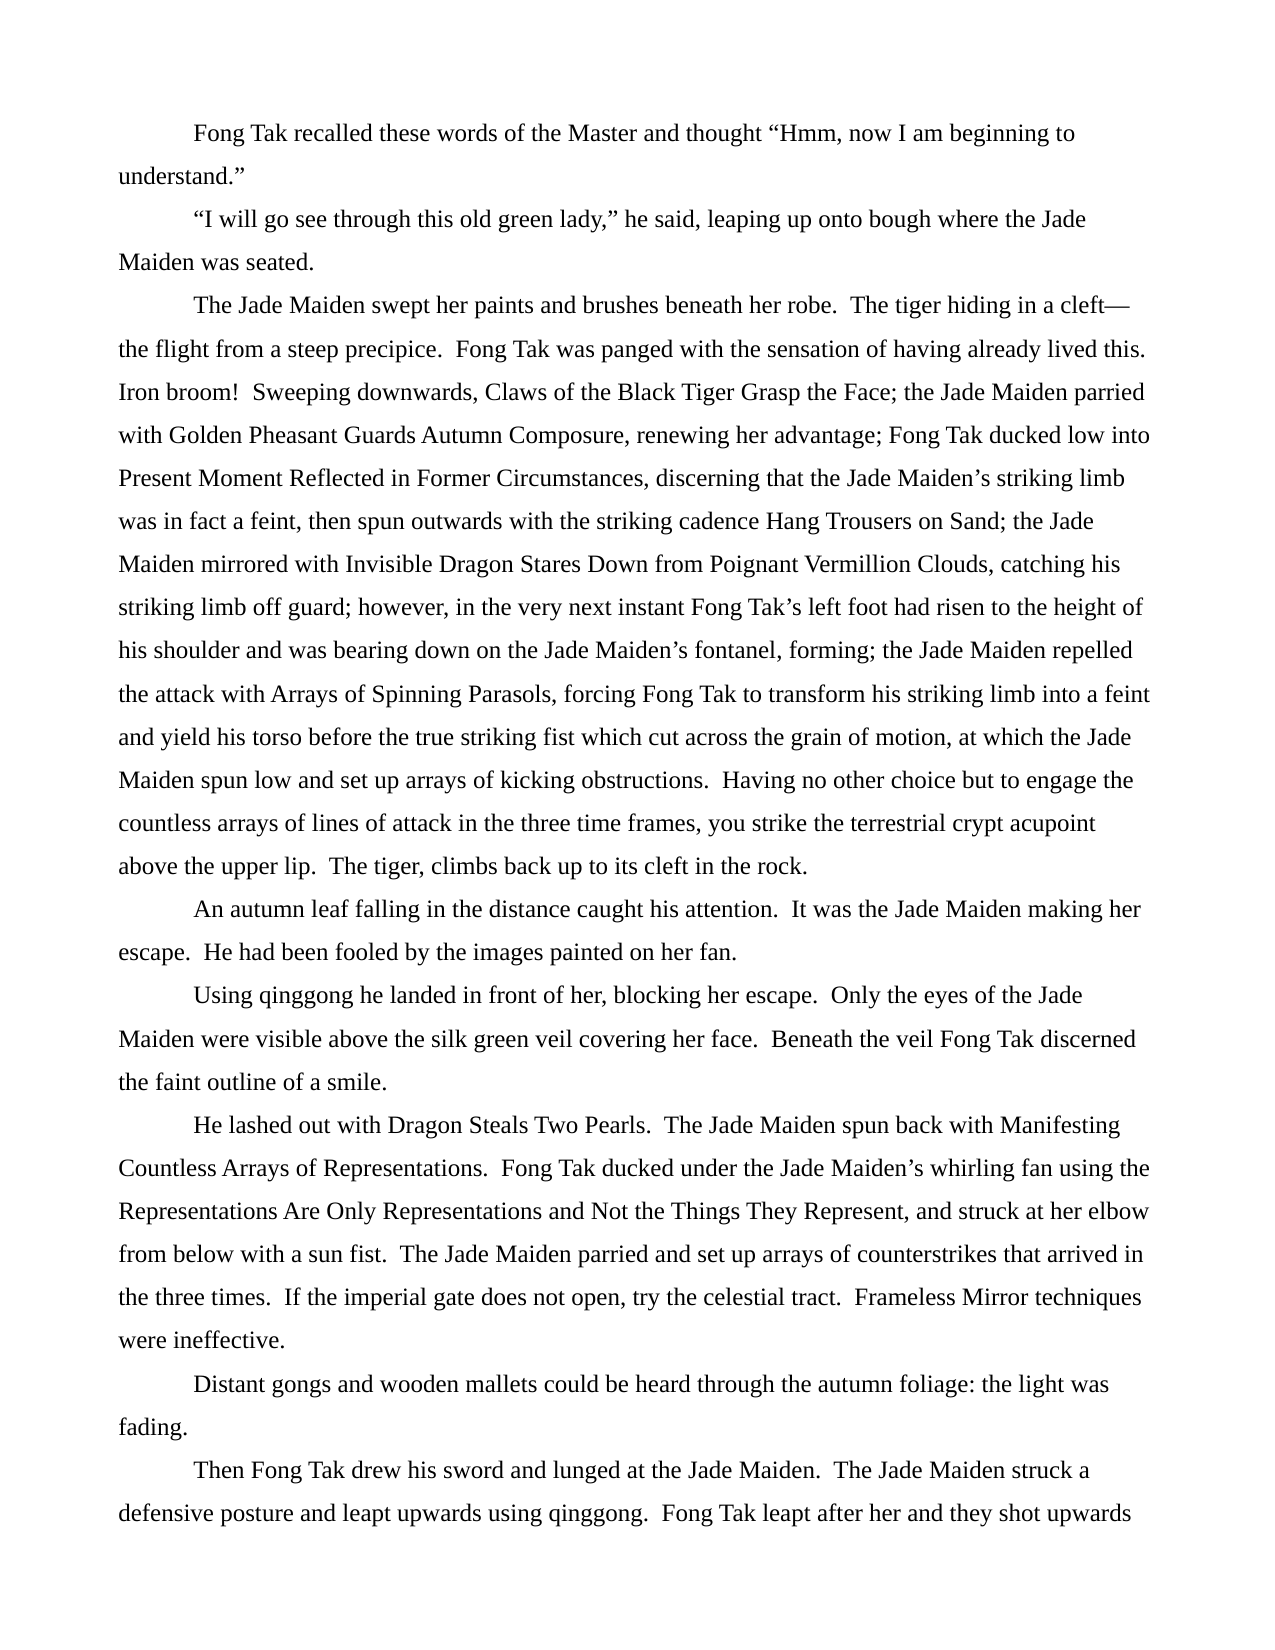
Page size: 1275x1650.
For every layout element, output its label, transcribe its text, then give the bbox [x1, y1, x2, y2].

text Fong Tak recalled these words of the Master and thought “Hmm, now I am beginning to understand.” [118, 118, 1157, 190]
text Using qinggong he landed in front of her, blocking her escape. Only the eyes of the Jade Maiden were visible above the silk green veil covering her face. Beneath the veil Fong Tak discerned the faint outline of a smile. [118, 981, 1157, 1096]
text An autumn leaf falling in the distance caught his attention. It was the Jade Maiden making her escape. He had been fooled by the images painted on her fan. [118, 894, 1157, 966]
text The Jade Maiden swept her paints and brushes beneath her robe. The tiger hiding in a cleft—the flight from a steep precipice. Fong Tak was panged with the sensation of having already lived this. Iron broom! Sweeping downwards, Claws of the Black Tiger Grasp the Face; the Jade Maiden parried with Golden Pheasant Guards Autumn Composure, renewing her advantage; Fong Tak ducked low into Present Moment Reflected in Former Circumstances, discerning that the Jade Maiden’s striking limb was in fact a feint, then spun outwards with the striking cadence Hang Trousers on Sand; the Jade Maiden mirrored with Invisible Dragon Stares Down from Poignant Vermillion Clouds, catching his striking limb off guard; however, in the very next instant Fong Tak’s left foot had risen to the height of his shoulder and was bearing down on the Jade Maiden’s fontanel, forming; the Jade Maiden repelled the attack with Arrays of Spinning Parasols, forcing Fong Tak to transform his striking limb into a feint and yield his torso before the true striking fist which cut across the grain of motion, at which the Jade Maiden spun low and set up arrays of kicking obstructions. Having no other choice but to engage the countless arrays of lines of attack in the three time frames, you strike the terrestrial crypt acupoint above the upper lip. The tiger, climbs back up to its cleft in the rock. [118, 291, 1157, 880]
text “I will go see through this old green lady,” he said, leaping up onto bough where the Jade Maiden was seated. [118, 204, 1157, 276]
text He lashed out with Dragon Steals Two Pearls. The Jade Maiden spun back with Manifesting Countless Arrays of Representations. Fong Tak ducked under the Jade Maiden’s whirling fan using the Representations Are Only Representations and Not the Things They Represent, and struck at her elbow from below with a sun fist. The Jade Maiden parried and set up arrays of counterstrikes that arrived in the three times. If the imperial gate does not open, try the celestial tract. Frameless Mirror techniques were ineffective. [118, 1110, 1157, 1354]
text Distant gongs and wooden mallets could be heard through the autumn foliage: the light was fading. [118, 1369, 1157, 1441]
text Then Fong Tak drew his sword and lunged at the Jade Maiden. The Jade Maiden struck a defensive posture and leapt upwards using qinggong. Fong Tak leapt after her and they shot upwards [118, 1455, 1157, 1527]
